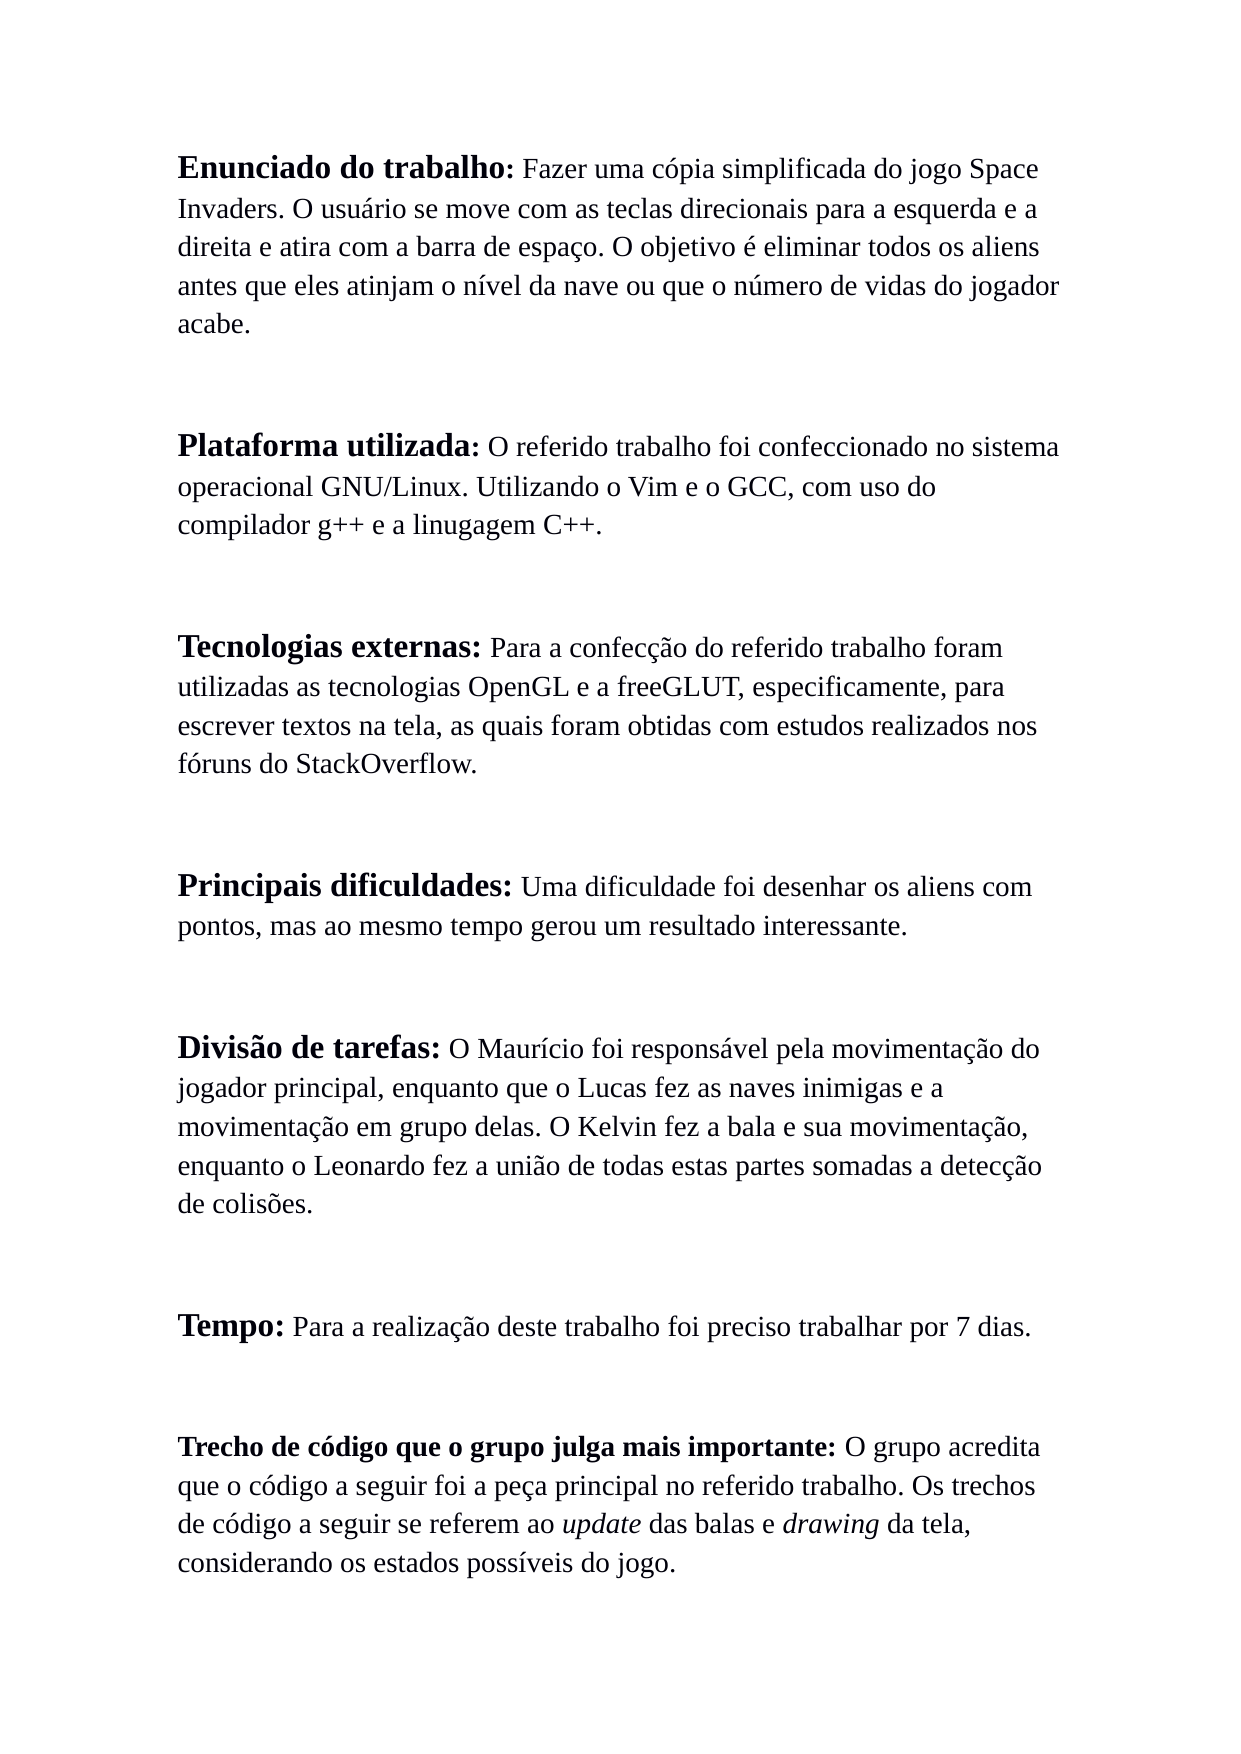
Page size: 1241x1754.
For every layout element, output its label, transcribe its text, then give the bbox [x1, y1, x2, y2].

text Plataforma utilizada: O referido trabalho foi confeccionado no sistema operacional GNU/Linux. Utilizando o Vim e o GCC, com uso do compilador g++ e a linugagem C++. [177, 425, 1063, 541]
text Tecnologias externas: Para a confecção do referido trabalho foram utilizadas as tecnologias OpenGL e a freeGLUT, especificamente, para escrever textos na tela, as quais foram obtidas com estudos realizados nos fóruns do StackOverflow. [177, 626, 1063, 780]
text Principais dificuldades: Uma dificuldade foi desenhar os aliens com pontos, mas ao mesmo tempo gerou um resultado interessante. [177, 865, 1063, 942]
text Divisão de tarefas: O Maurício foi responsável pela movimentação do jogador principal, enquanto que o Lucas fez as naves inimigas e a movimentação em grupo delas. O Kelvin fez a bala e sua movimentação, enquanto o Leonardo fez a união de todas estas partes somadas a detecção de colisões. [177, 1027, 1063, 1220]
text Tempo: Para a realização deste trabalho foi preciso trabalhar por 7 dias. [177, 1305, 1063, 1343]
text Trecho de código que o grupo julga mais importante: O grupo acredita que o código a seguir foi a peça principal no referido trabalho. Os trechos de código a seguir se referem ao update das balas e drawing da tela, considerando os estados possíveis do jogo. [177, 1429, 1063, 1578]
text Enunciado do trabalho: Fazer uma cópia simplificada do jogo Space Invaders. O usuário se move com as teclas direcionais para a esquerda e a direita e atira com a barra de espaço. O objetivo é eliminar todos os aliens antes que eles atinjam o nível da nave ou que o número de vidas do jogador acabe. [177, 148, 1063, 340]
